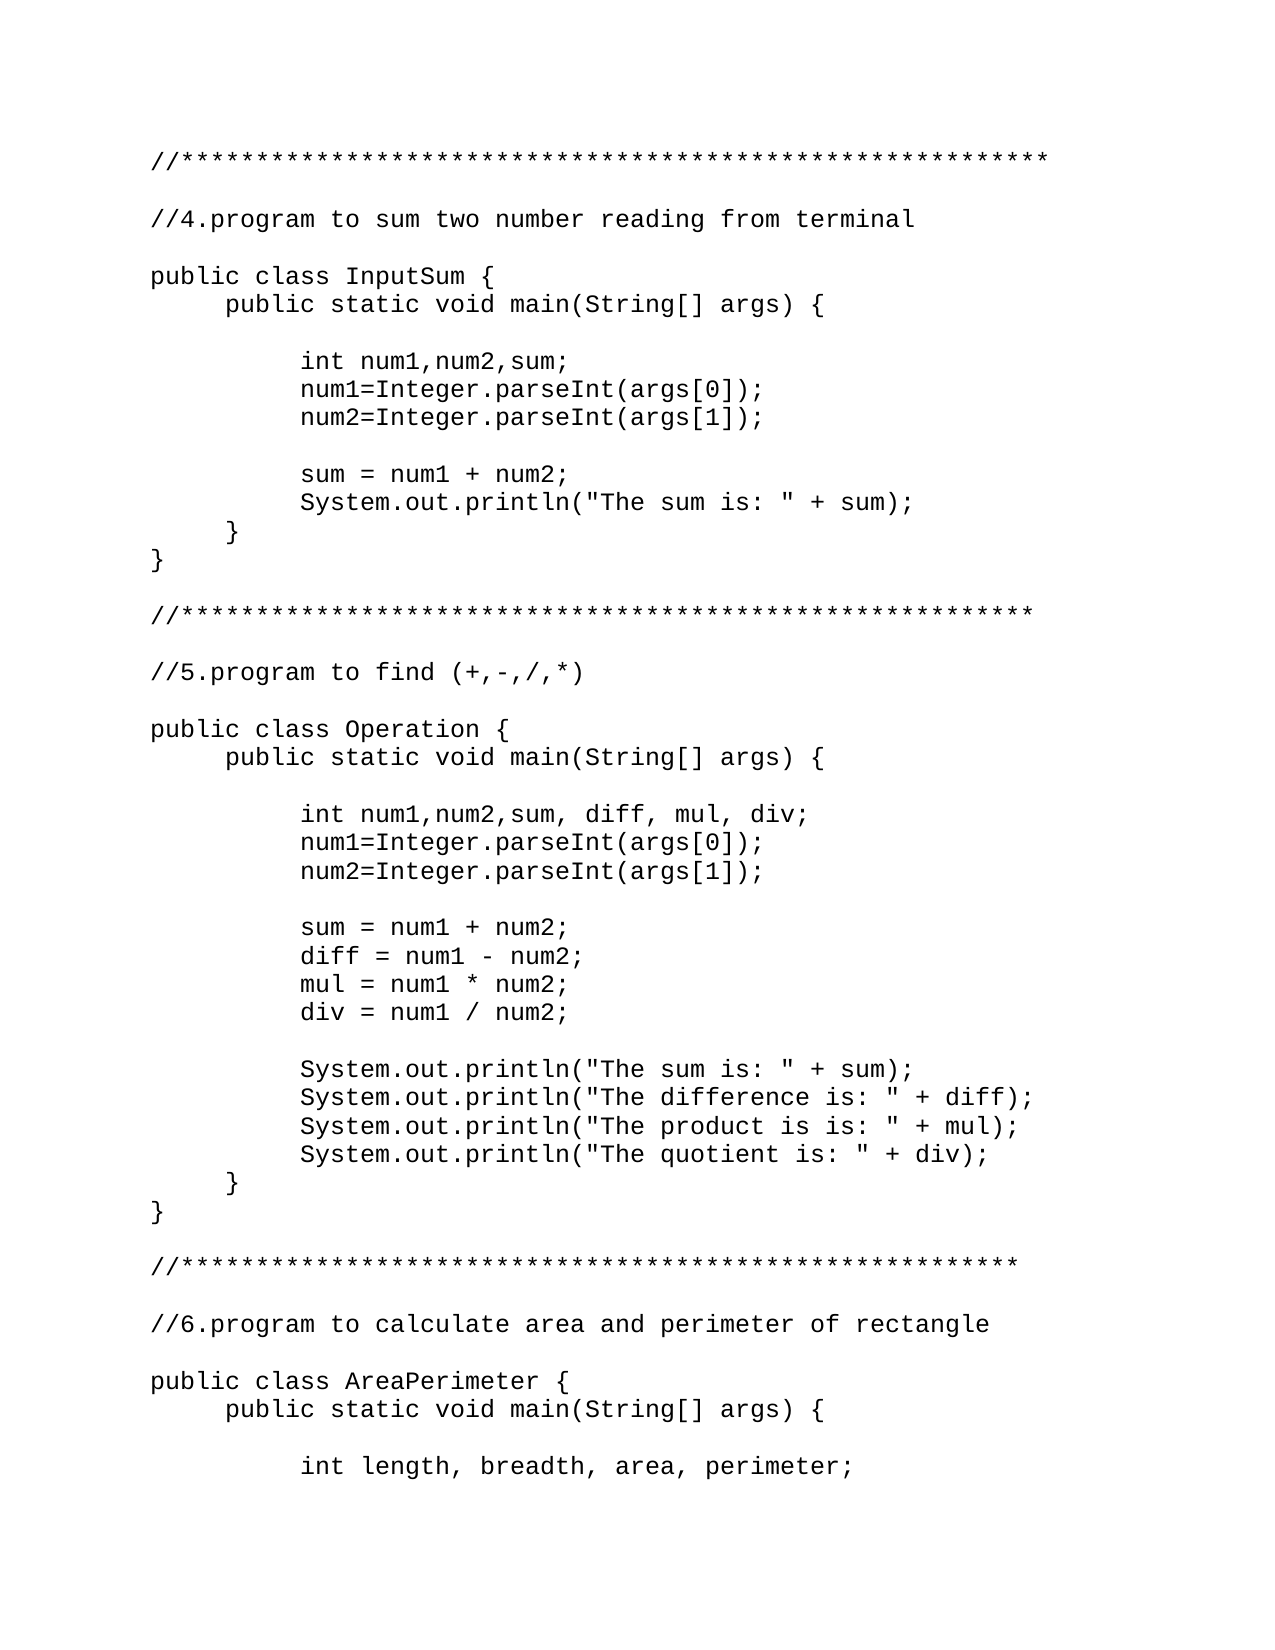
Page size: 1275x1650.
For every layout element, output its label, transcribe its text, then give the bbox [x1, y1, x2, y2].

text } [150, 547, 1125, 575]
text } [150, 518, 1125, 547]
text num2=Integer.parseInt(args[1]); [150, 405, 1125, 433]
text //6.program to calculate area and perimeter of rectangle [150, 1312, 1125, 1340]
text } [150, 1170, 1125, 1198]
text public class AreaPerimeter { [150, 1368, 1125, 1397]
text System.out.println("The product is is: " + mul); [150, 1113, 1125, 1142]
text public static void main(String[] args) { [150, 745, 1125, 773]
text diff = num1 - num2; [150, 943, 1125, 972]
text } [150, 1198, 1125, 1227]
text num1=Integer.parseInt(args[0]); [150, 377, 1125, 405]
text num1=Integer.parseInt(args[0]); [150, 830, 1125, 858]
text public class Operation { [150, 717, 1125, 745]
text mul = num1 * num2; [150, 972, 1125, 1000]
text System.out.println("The sum is: " + sum); [150, 490, 1125, 518]
text public static void main(String[] args) { [150, 1397, 1125, 1425]
text //********************************************************* [150, 603, 1125, 632]
text //4.program to sum two number reading from terminal [150, 207, 1125, 235]
text public static void main(String[] args) { [150, 292, 1125, 320]
text System.out.println("The quotient is: " + div); [150, 1142, 1125, 1170]
text int length, breadth, area, perimeter; [150, 1453, 1125, 1482]
text int num1,num2,sum; [150, 348, 1125, 377]
text public class InputSum { [150, 263, 1125, 292]
text num2=Integer.parseInt(args[1]); [150, 858, 1125, 887]
text int num1,num2,sum, diff, mul, div; [150, 802, 1125, 830]
text System.out.println("The sum is: " + sum); [150, 1057, 1125, 1085]
text div = num1 / num2; [150, 1000, 1125, 1028]
text System.out.println("The difference is: " + diff); [150, 1085, 1125, 1113]
text //5.program to find (+,-,/,*) [150, 660, 1125, 688]
text //********************************************************** [150, 150, 1125, 178]
text sum = num1 + num2; [150, 915, 1125, 943]
text sum = num1 + num2; [150, 462, 1125, 490]
text //******************************************************** [150, 1255, 1125, 1283]
